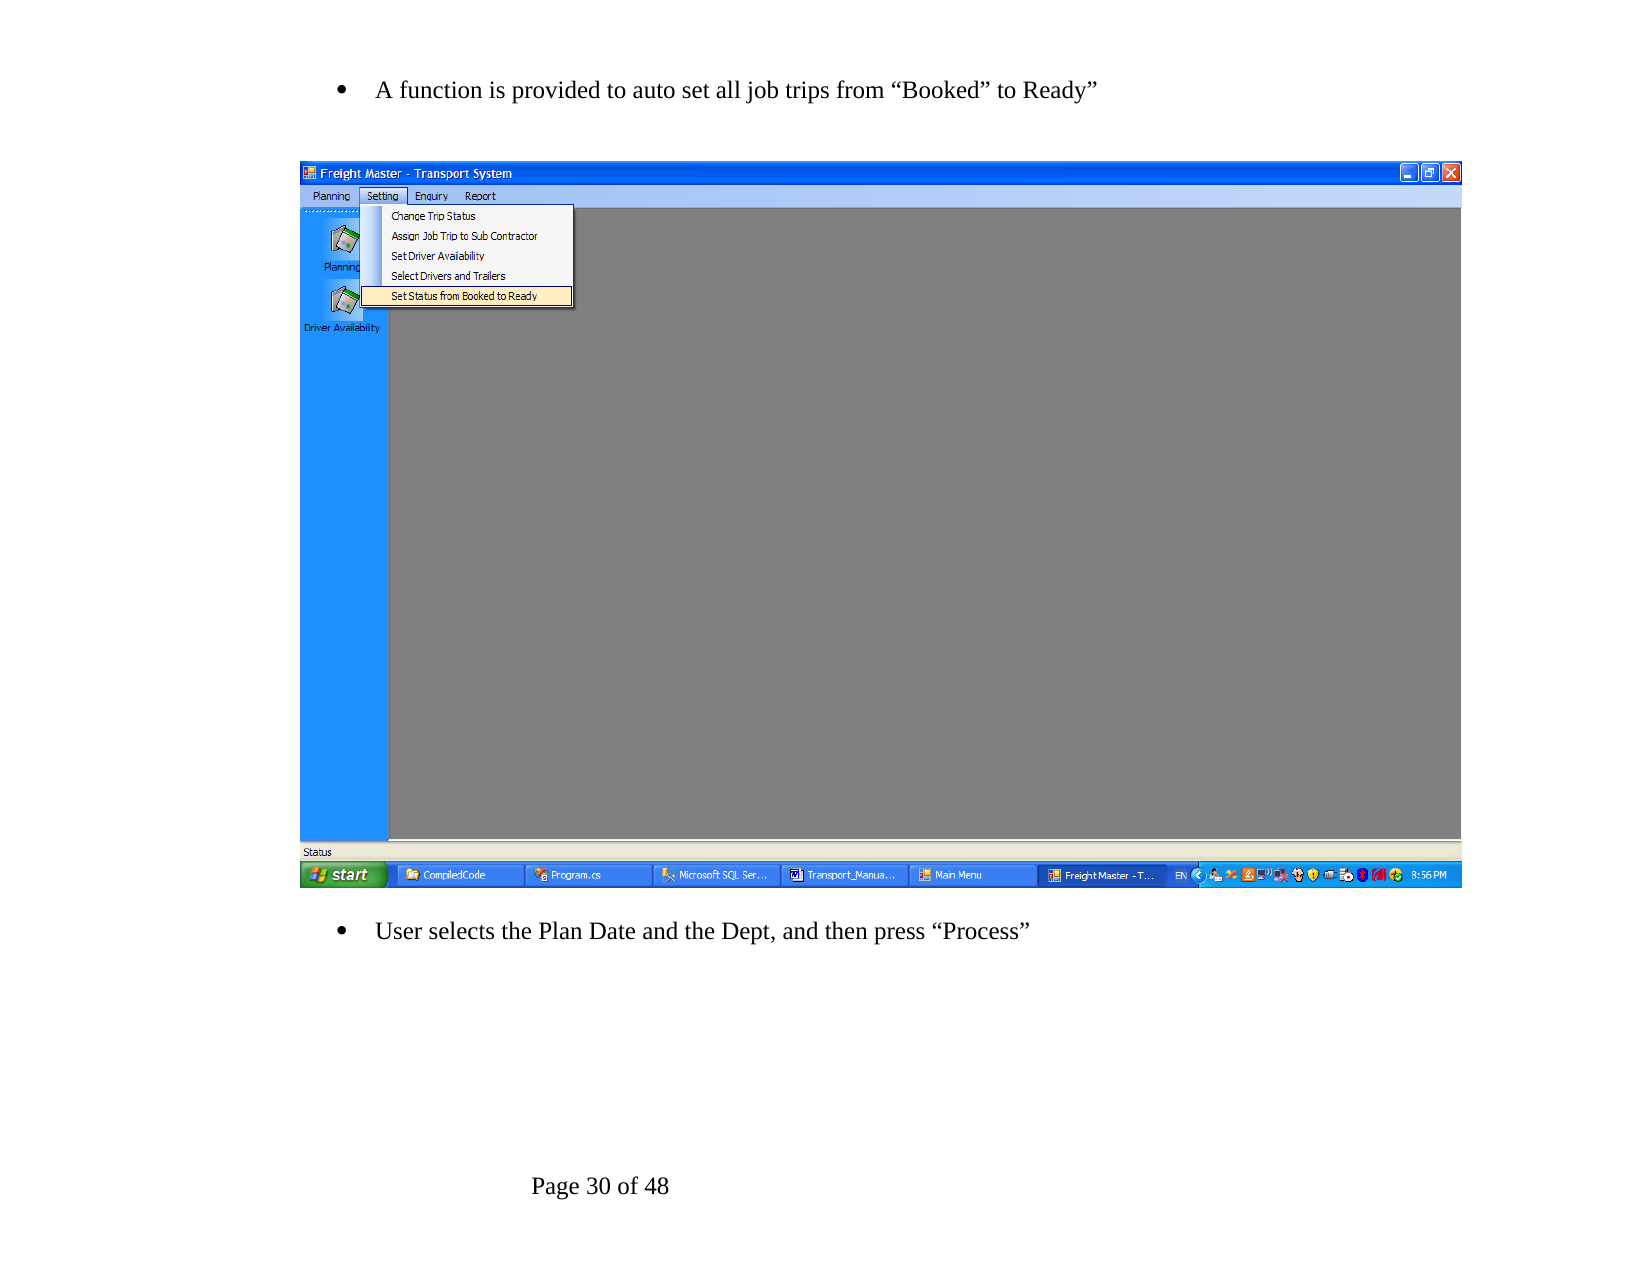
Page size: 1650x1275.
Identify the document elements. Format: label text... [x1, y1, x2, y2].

picture [300, 161, 1462, 888]
list A function is provided to auto set all job trips from “Booked” to Ready” [337, 75, 1500, 104]
list User selects the Plan Date and the Dept, and then press “Process” [337, 916, 1500, 945]
